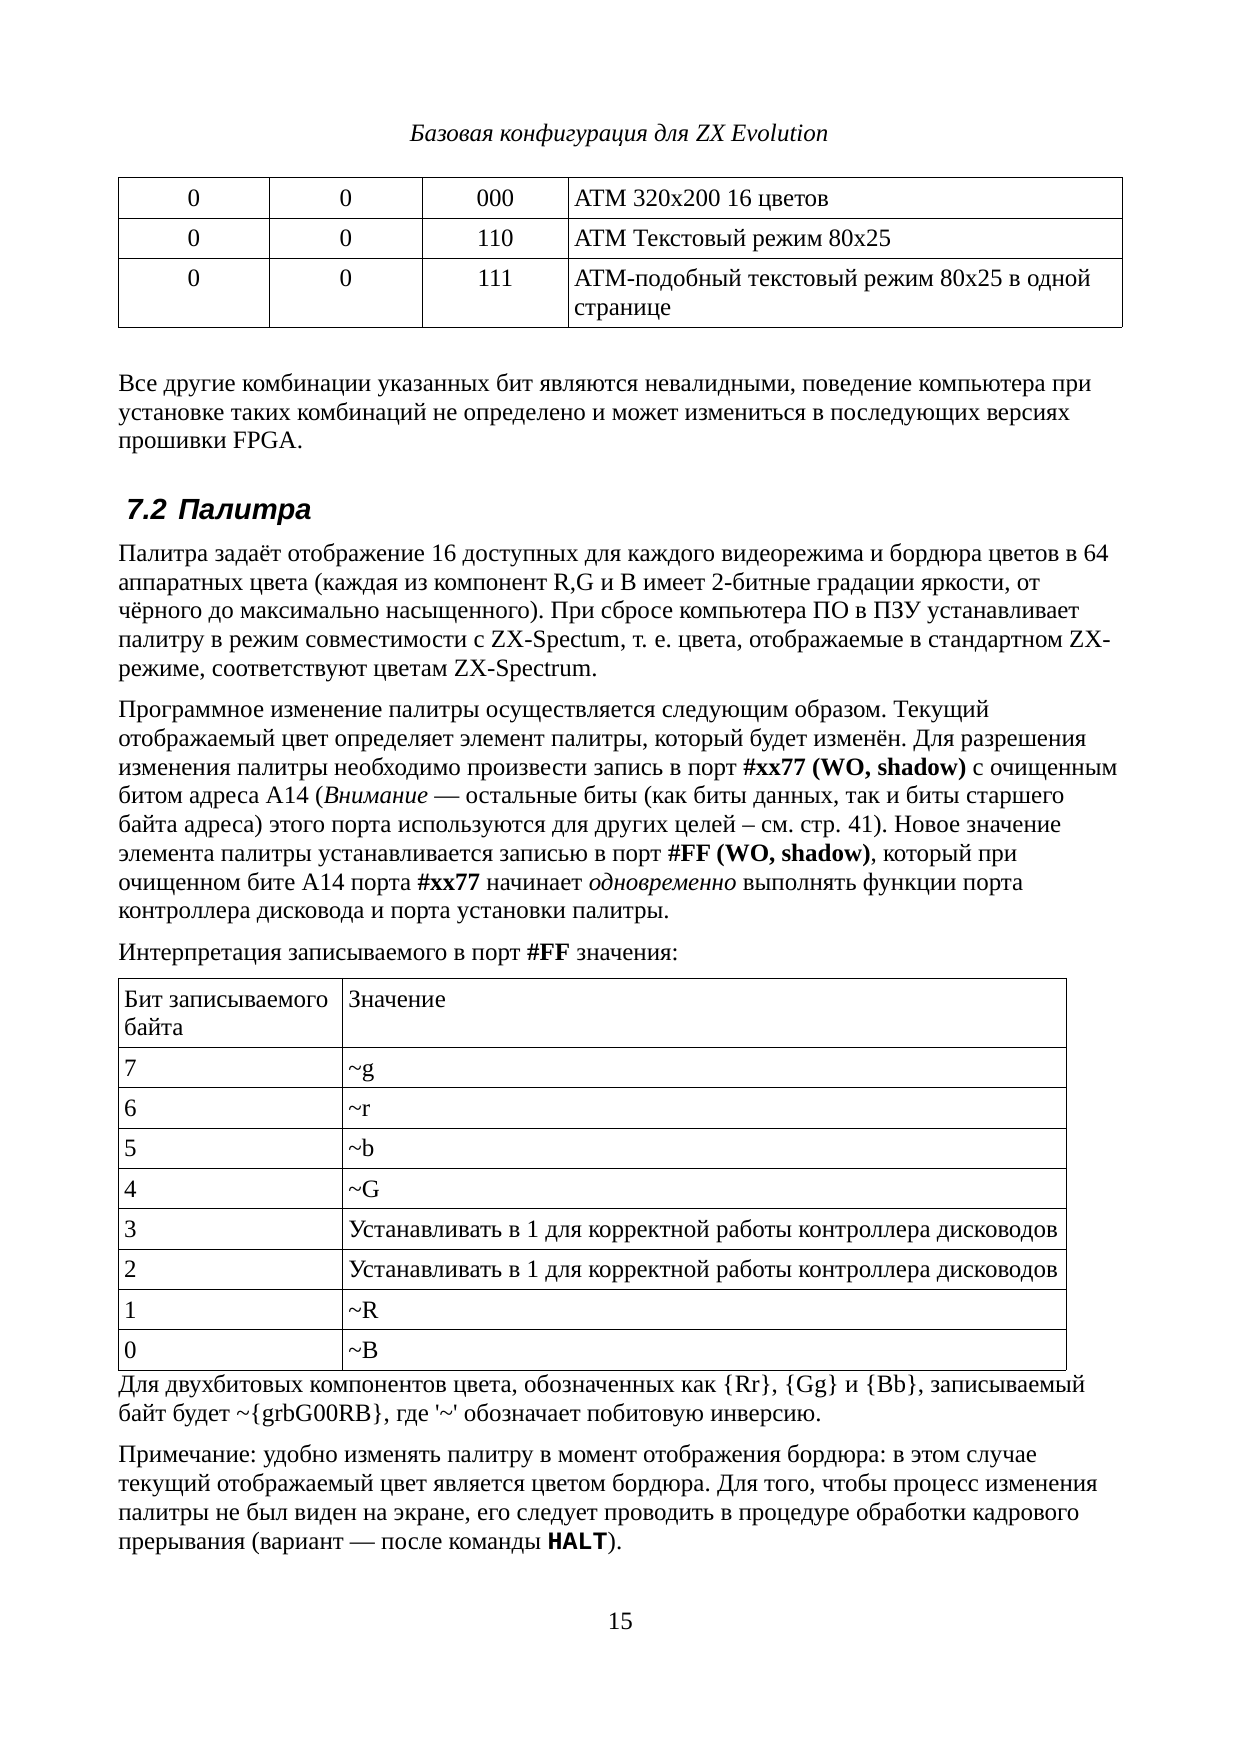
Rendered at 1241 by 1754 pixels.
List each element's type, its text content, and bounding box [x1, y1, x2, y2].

table_cell 000 [423, 178, 568, 217]
text Все другие комбинации указанных бит являются невалидными, поведение компьютера при установке таких комбинаций не определено и может измениться в последующих версиях прошивки FPGA. [118, 368, 1122, 454]
table_cell 0 [119, 1330, 342, 1369]
text Программное изменение палитры осуществляется следующим образом. Текущий отображаемый цвет определяет элемент палитры, который будет изменён. Для разрешения изменения палитры необходимо произвести запись в порт #xx77 (WO, shadow) с очищенным битом адреса A14 (Внимание — остальные биты (как биты данных, так и биты старшего байта адреса) этого порта используются для других целей – см. стр. 41). Новое значение элемента палитры устанавливается записью в порт #FF (WO, shadow), который при очищенном бите A14 порта #xx77 начинает одновременно выполнять функции порта контроллера дисковода и порта установки палитры. [118, 694, 1122, 924]
table_cell 2 [119, 1250, 342, 1289]
table_cell 6 [119, 1088, 342, 1128]
table_cell 5 [119, 1129, 342, 1168]
table_cell Устанавливать в 1 для корректной работы контроллера дисководов [343, 1250, 1066, 1289]
table_cell 1 [119, 1290, 342, 1329]
table_cell 4 [119, 1169, 342, 1208]
table_cell ~g [343, 1048, 1066, 1087]
table_cell ATM Текстовый режим 80x25 [569, 219, 1122, 258]
table_cell ~G [343, 1169, 1066, 1208]
table_cell 111 [423, 259, 568, 327]
text Палитра задаёт отображение 16 доступных для каждого видеорежима и бордюра цветов в 64 аппаратных цвета (каждая из компонент R,G и B имеет 2-битные градации яркости, от чёрного до максимально насыщенного). При сбросе компьютера ПО в ПЗУ устанавливает палитру в режим совместимости с ZX-Spectum, т. е. цвета, отображаемые в стандартном ZX-режиме, соответствуют цветам ZX-Spectrum. [118, 538, 1122, 682]
table_cell ATM 320x200 16 цветов [569, 178, 1122, 217]
table_cell 0 [119, 259, 269, 327]
table_cell ATM-подобный текстовый режим 80x25 в одной странице [569, 259, 1122, 327]
table_cell 3 [119, 1209, 342, 1248]
text Интерпретация записываемого в порт #FF значения: [118, 937, 1122, 965]
table_cell 0 [270, 259, 422, 327]
table_cell 0 [270, 178, 422, 217]
table_cell ~R [343, 1290, 1066, 1329]
table_header Значение [343, 979, 1066, 1047]
table_cell 7 [119, 1048, 342, 1087]
table_header Бит записываемого байта [119, 979, 342, 1047]
text Для двухбитовых компонентов цвета, обозначенных как {Rr}, {Gg} и {Bb}, записываемый байт будет ~{grbG00RB}, где '~' обозначает побитовую инверсию. [118, 1369, 1122, 1427]
table_cell 0 [270, 219, 422, 258]
table_cell 0 [119, 219, 269, 258]
table_cell ~r [343, 1088, 1066, 1128]
table_cell ~B [343, 1330, 1066, 1369]
table_cell Устанавливать в 1 для корректной работы контроллера дисководов [343, 1209, 1066, 1248]
subtitle Палитра [118, 492, 1122, 525]
table_cell ~b [343, 1129, 1066, 1168]
table_cell 0 [119, 178, 269, 217]
table_cell 110 [423, 219, 568, 258]
text Примечание: удобно изменять палитру в момент отображения бордюра: в этом случае текущий отображаемый цвет является цветом бордюра. Для того, чтобы процесс изменения палитры не был виден на экране, его следует проводить в процедуре обработки кадрового прерывания (вариант — после команды HALT). [118, 1439, 1122, 1557]
